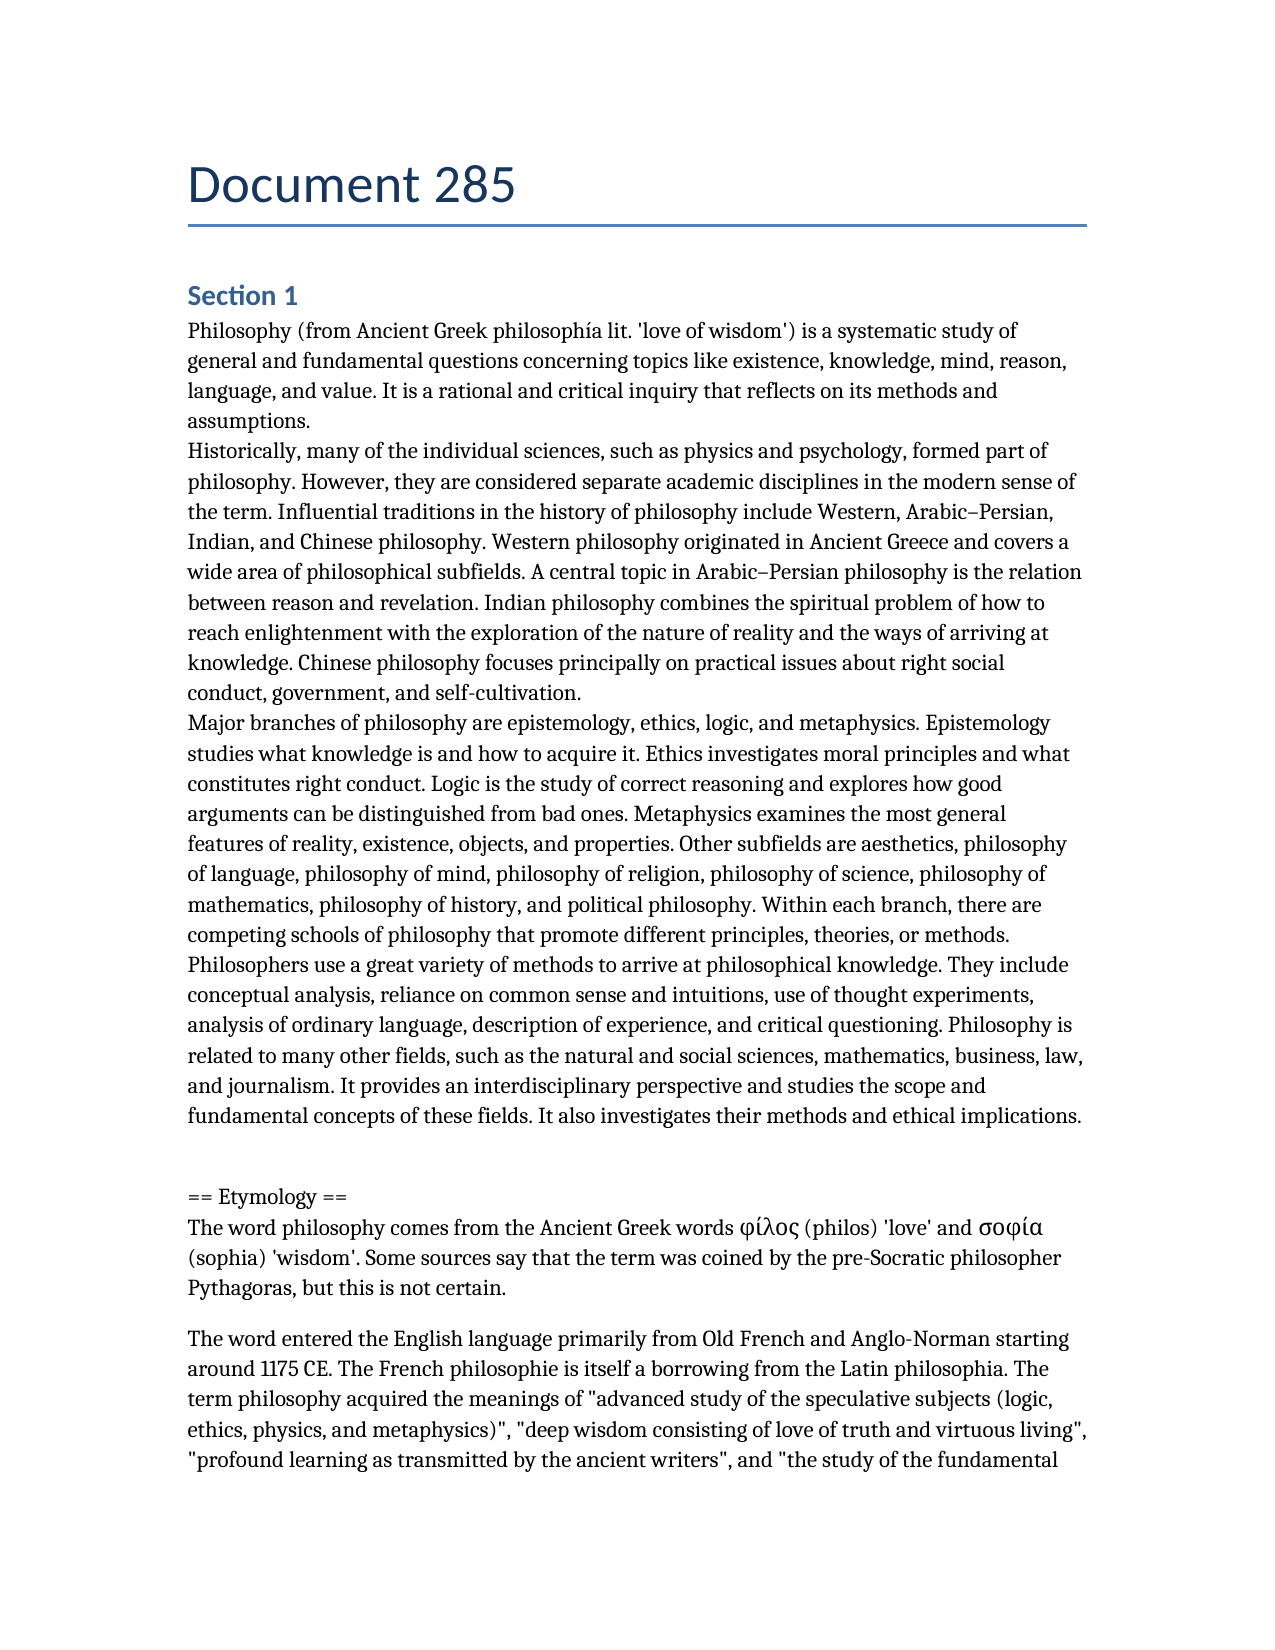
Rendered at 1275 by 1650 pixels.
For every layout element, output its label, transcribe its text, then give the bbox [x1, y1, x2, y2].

text == Etymology == The word philosophy comes from the Ancient Greek words φίλος (philos) 'love' and σοφία (sophia) 'wisdom'. Some sources say that the term was coined by the pre-Socratic philosopher Pythagoras, but this is not certain. [187, 1154, 1087, 1301]
title Document 285 [187, 150, 1087, 227]
text Philosophy (from Ancient Greek philosophía lit. 'love of wisdom') is a systematic study of general and fundamental questions concerning topics like existence, knowledge, mind, reason, language, and value. It is a rational and critical inquiry that reflects on its methods and assumptions. Historically, many of the individual sciences, such as physics and psychology, formed part of philosophy. However, they are considered separate academic disciplines in the modern sense of the term. Influential traditions in the history of philosophy include Western, Arabic–Persian, Indian, and Chinese philosophy. Western philosophy originated in Ancient Greece and covers a wide area of philosophical subfields. A central topic in Arabic–Persian philosophy is the relation between reason and revelation. Indian philosophy combines the spiritual problem of how to reach enlightenment with the exploration of the nature of reality and the ways of arriving at knowledge. Chinese philosophy focuses principally on practical issues about right social conduct, government, and self-cultivation. Major branches of philosophy are epistemology, ethics, logic, and metaphysics. Epistemology studies what knowledge is and how to acquire it. Ethics investigates moral principles and what constitutes right conduct. Logic is the study of correct reasoning and explores how good arguments can be distinguished from bad ones. Metaphysics examines the most general features of reality, existence, objects, and properties. Other subfields are aesthetics, philosophy of language, philosophy of mind, philosophy of religion, philosophy of science, philosophy of mathematics, philosophy of history, and political philosophy. Within each branch, there are competing schools of philosophy that promote different principles, theories, or methods. Philosophers use a great variety of methods to arrive at philosophical knowledge. They include conceptual analysis, reliance on common sense and intuitions, use of thought experiments, analysis of ordinary language, description of experience, and critical questioning. Philosophy is related to many other fields, such as the natural and social sciences, mathematics, business, law, and journalism. It provides an interdisciplinary perspective and studies the scope and fundamental concepts of these fields. It also investigates their methods and ethical implications. [187, 317, 1087, 1129]
text The word entered the English language primarily from Old French and Anglo-Norman starting around 1175 CE. The French philosophie is itself a borrowing from the Latin philosophia. The term philosophy acquired the meanings of "advanced study of the speculative subjects (logic, ethics, physics, and metaphysics)", "deep wisdom consisting of love of truth and virtuous living", "profound learning as transmitted by the ancient writers", and "the study of the fundamental [187, 1326, 1087, 1473]
subtitle Section 1 [187, 277, 1087, 312]
